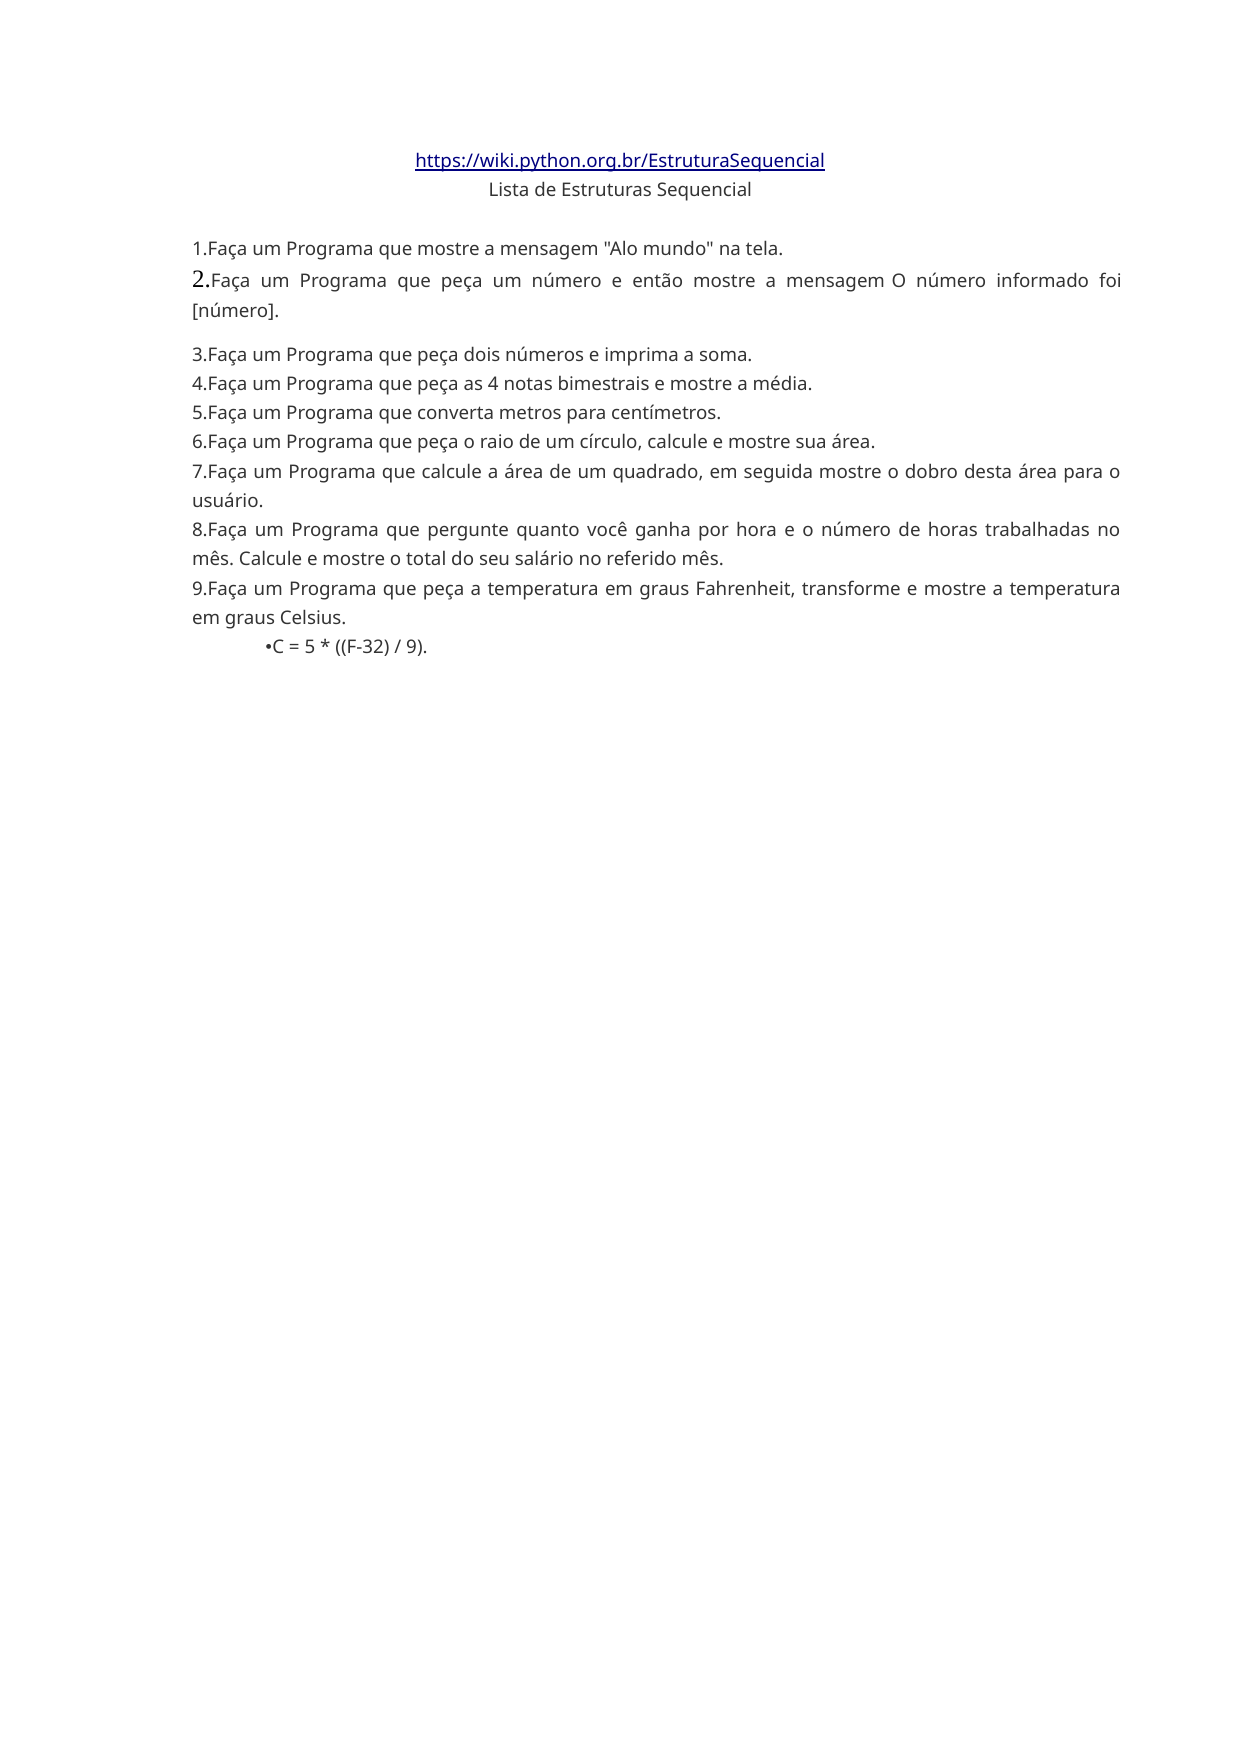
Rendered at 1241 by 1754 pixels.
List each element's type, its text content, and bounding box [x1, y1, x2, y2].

list Faça um Programa que mostre a mensagem "Alo mundo" na tela. [118, 235, 1122, 261]
text https://wiki.python.org.br/EstruturaSequencial [118, 147, 1122, 173]
list Faça um Programa que peça um número e então mostre a mensagem O número informado foi [número]. [118, 264, 1122, 322]
list Faça um Programa que peça o raio de um círculo, calcule e mostre sua área. [118, 429, 1122, 454]
list Faça um Programa que peça as 4 notas bimestrais e mostre a média. [118, 370, 1122, 396]
text Lista de Estruturas Sequencial [118, 177, 1122, 202]
list Faça um Programa que pergunte quanto você ganha por hora e o número de horas trabalhadas no mês. Calcule e mostre o total do seu salário no referido mês. [118, 516, 1122, 571]
list C = 5 * ((F-32) / 9). [118, 633, 1122, 659]
list Faça um Programa que peça a temperatura em graus Fahrenheit, transforme e mostre a temperatura em graus Celsius. [118, 575, 1122, 630]
list Faça um Programa que peça dois números e imprima a soma. [118, 341, 1122, 366]
list Faça um Programa que converta metros para centímetros. [118, 399, 1122, 425]
list Faça um Programa que calcule a área de um quadrado, em seguida mostre o dobro desta área para o usuário. [118, 458, 1122, 513]
